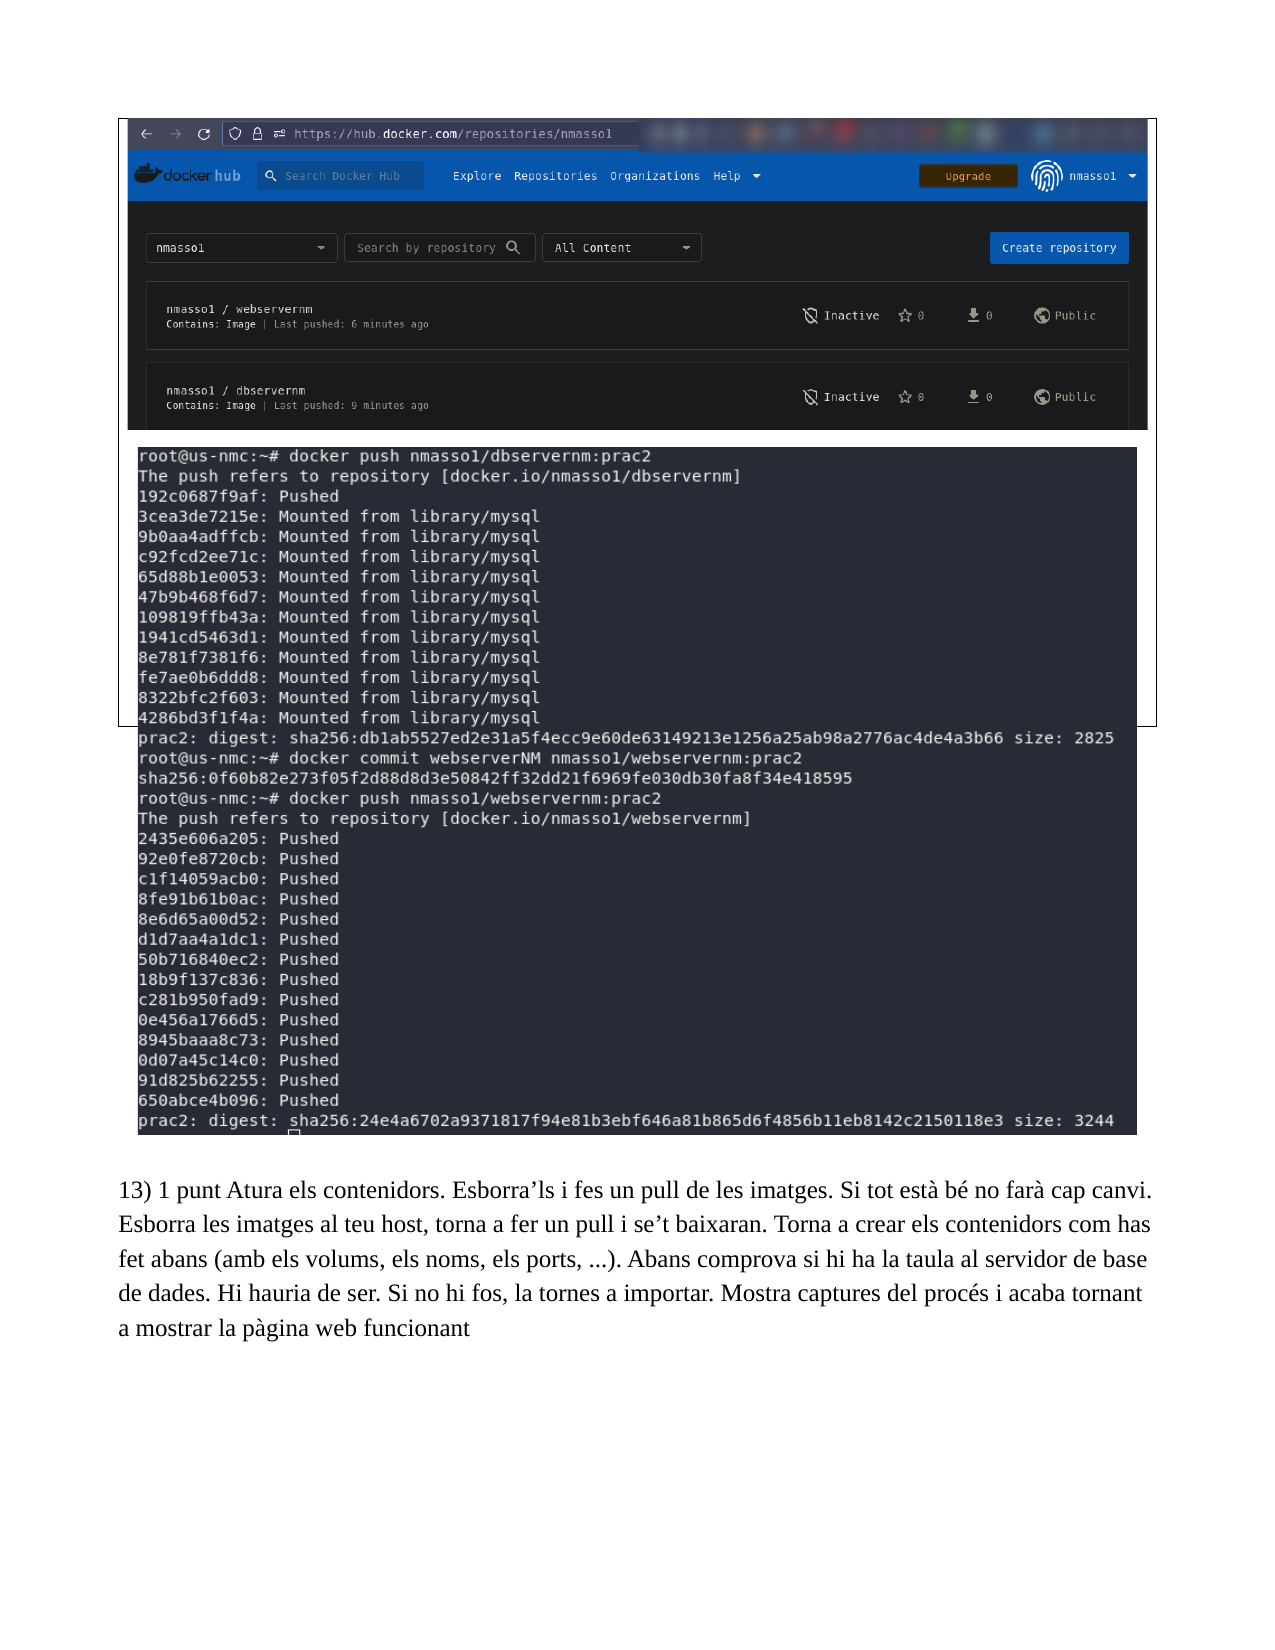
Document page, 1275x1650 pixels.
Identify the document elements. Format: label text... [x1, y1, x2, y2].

picture [137, 447, 1137, 1135]
picture [127, 118, 1148, 430]
text 13) 1 punt Atura els contenidors. Esborra’ls i fes un pull de les imatges. Si tot està bé no farà cap canvi. Esborra les imatges al teu host, torna a fer un pull i se’t baixaran. Torna a crear els contenidors com has fet abans (amb els volums, els noms, els ports, ...). Abans comprova si hi ha la taula al servidor de base de dades. Hi hauria de ser. Si no hi fos, la tornes a importar. Mostra captures del procés i acaba tornant a mostrar la pàgina web funcionant [118, 1175, 1157, 1341]
